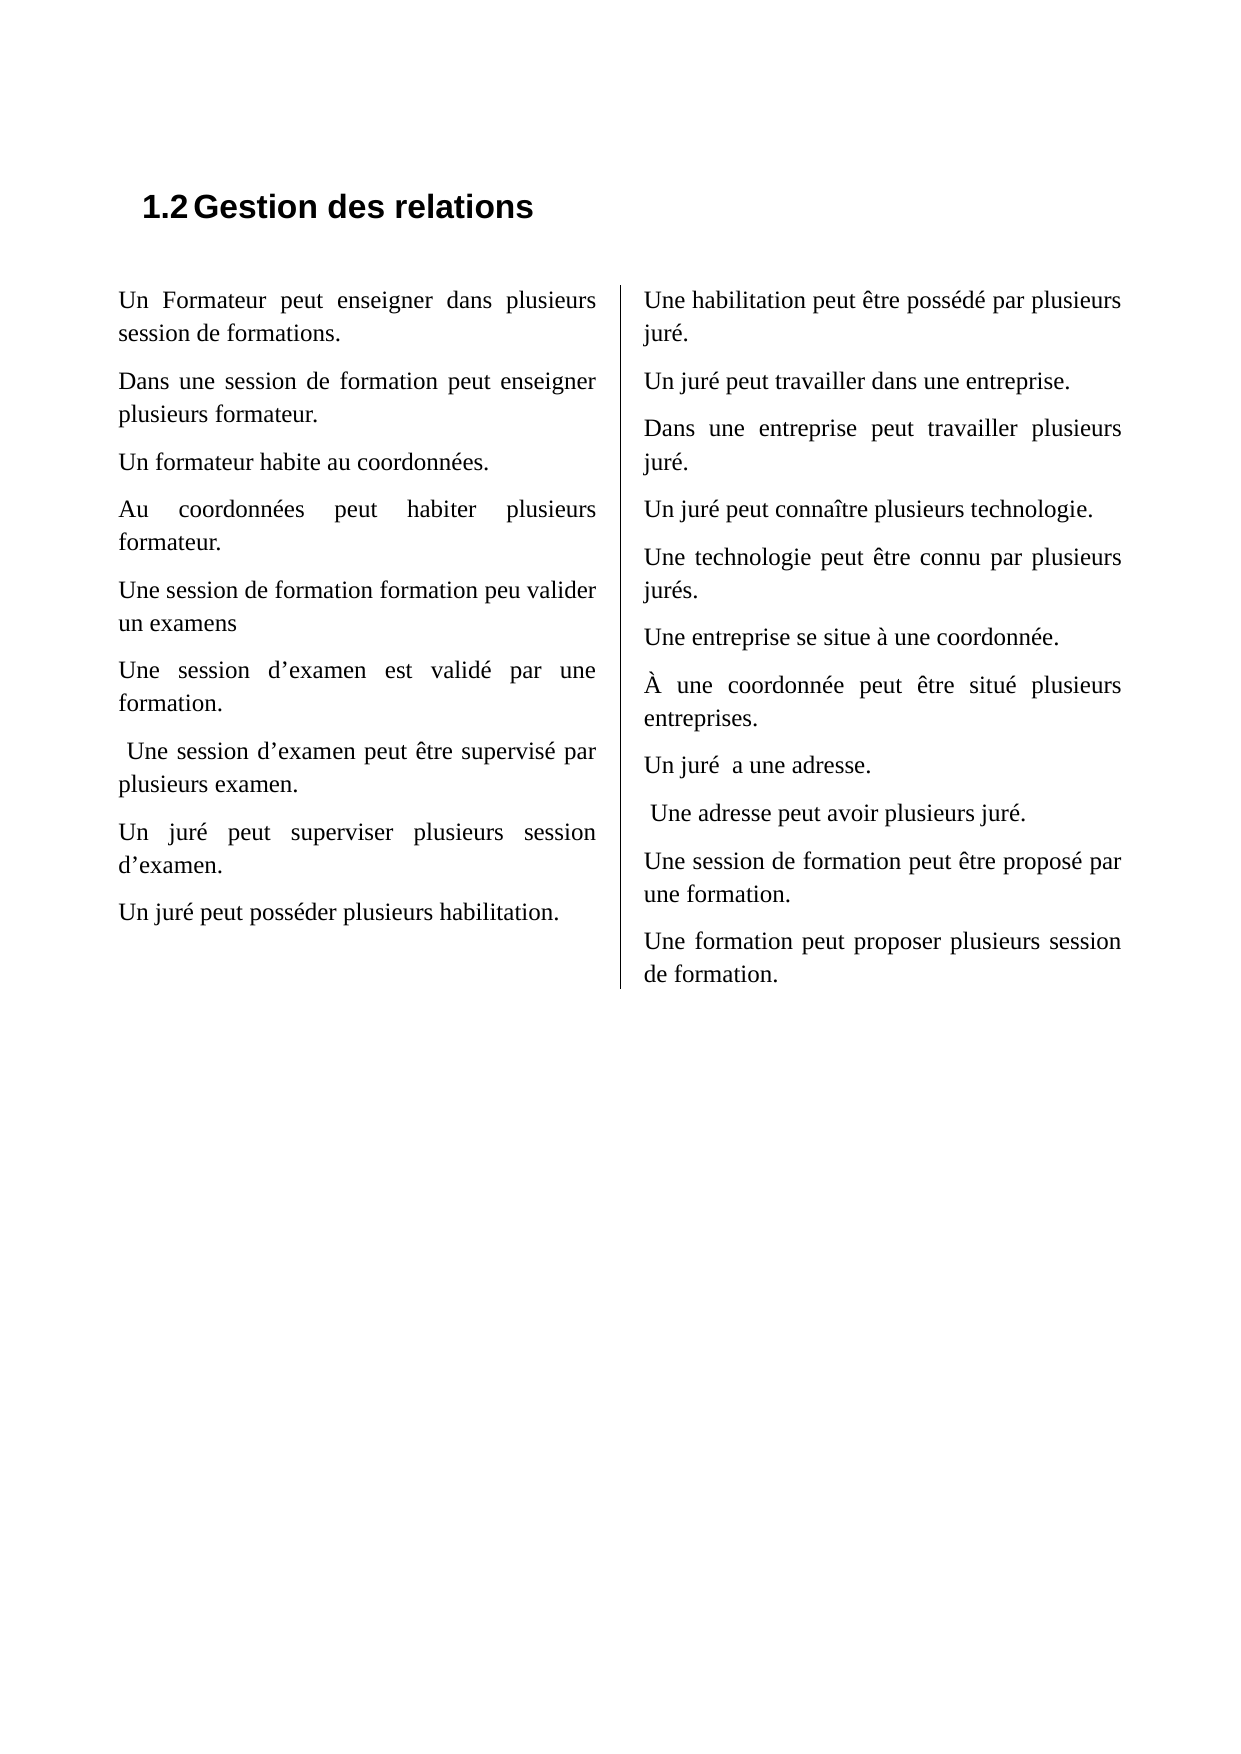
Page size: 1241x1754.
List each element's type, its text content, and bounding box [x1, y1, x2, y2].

text Un formateur habite au coordonnées. [118, 447, 596, 475]
text Une formation peut proposer plusieurs session de formation. [644, 926, 1122, 988]
text Une session d’examen peut être supervisé par plusieurs examen. [118, 736, 596, 798]
text Un juré peut travailler dans une entreprise. [644, 366, 1122, 395]
text Une adresse peut avoir plusieurs juré. [644, 798, 1122, 827]
text Une entreprise se situe à une coordonnée. [644, 622, 1122, 651]
text Au coordonnées peut habiter plusieurs formateur. [118, 494, 596, 556]
text Une technologie peut être connu par plusieurs jurés. [644, 542, 1122, 603]
text Une session de formation formation peu valider un examens [118, 575, 596, 637]
text Un juré peut posséder plusieurs habilitation. [118, 897, 596, 926]
text Un Formateur peut enseigner dans plusieurs session de formations. [118, 285, 596, 347]
text Un juré peut connaître plusieurs technologie. [644, 494, 1122, 523]
text Une session d’examen est validé par une formation. [118, 655, 596, 717]
text Une session de formation peut être proposé par une formation. [644, 846, 1122, 908]
subtitle Gestion des relations [142, 187, 1122, 225]
text Une habilitation peut être possédé par plusieurs juré. [644, 285, 1122, 347]
text Un juré peut superviser plusieurs session d’examen. [118, 817, 596, 878]
text Dans une session de formation peut enseigner plusieurs formateur. [118, 366, 596, 428]
text À une coordonnée peut être situé plusieurs entreprises. [644, 670, 1122, 732]
text Un juré a une adresse. [644, 751, 1122, 779]
text Dans une entreprise peut travailler plusieurs juré. [644, 413, 1122, 475]
